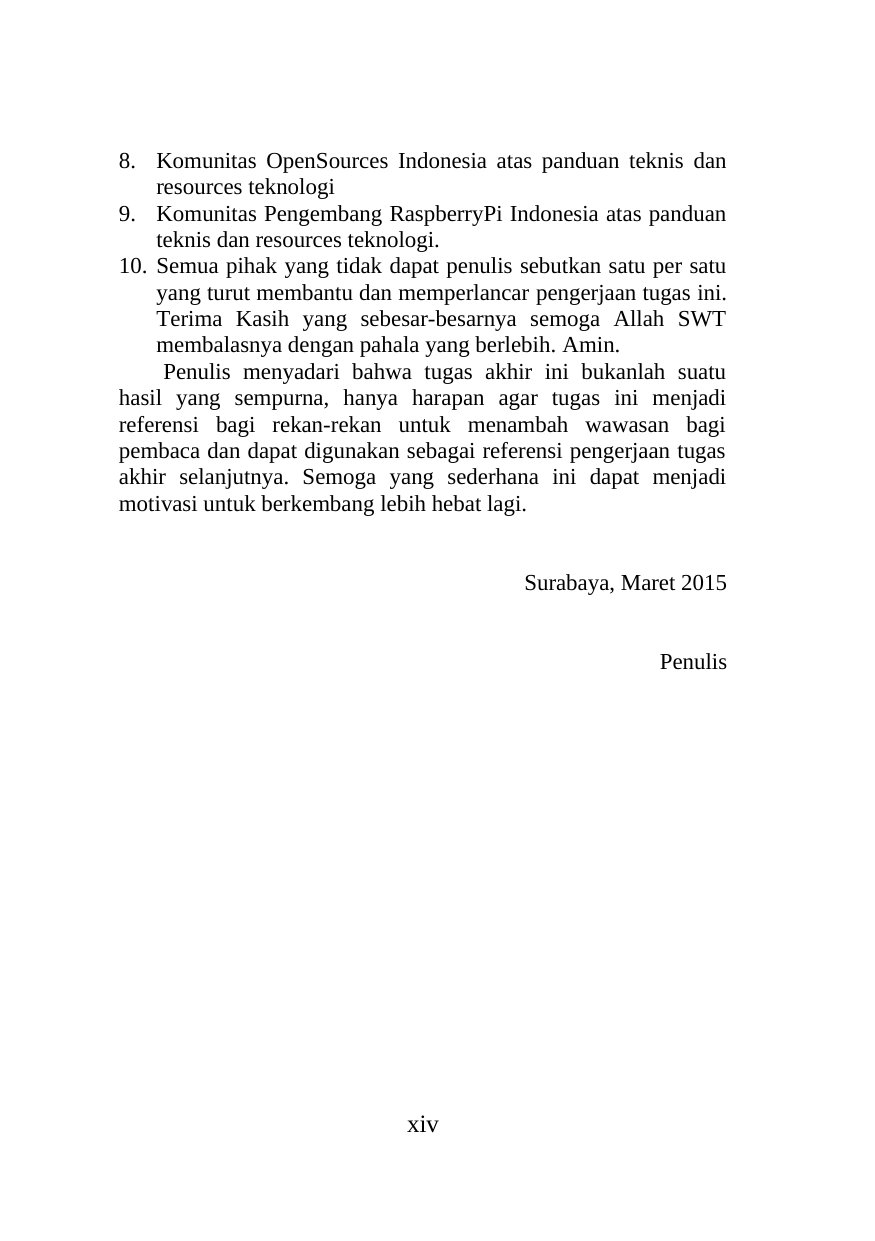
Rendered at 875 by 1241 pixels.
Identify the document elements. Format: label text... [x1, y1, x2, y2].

list Semua pihak yang tidak dapat penulis sebutkan satu per satu yang turut membantu dan memperlancar pengerjaan tugas ini. Terima Kasih yang sebesar-besarnya semoga Allah SWT membalasnya dengan pahala yang berlebih. Amin. [119, 252, 727, 358]
text Penulis [119, 648, 727, 674]
text Surabaya, Maret 2015 [119, 569, 727, 595]
text Penulis menyadari bahwa tugas akhir ini bukanlah suatu hasil yang sempurna, hanya harapan agar tugas ini menjadi referensi bagi rekan-rekan untuk menambah wawasan bagi pembaca dan dapat digunakan sebagai referensi pengerjaan tugas akhir selanjutnya. Semoga yang sederhana ini dapat menjadi motivasi untuk berkembang lebih hebat lagi. [119, 358, 727, 516]
list Komunitas Pengembang RaspberryPi Indonesia atas panduan teknis dan resources teknologi. [119, 200, 727, 252]
list Komunitas OpenSources Indonesia atas panduan teknis dan resources teknologi [119, 147, 727, 200]
